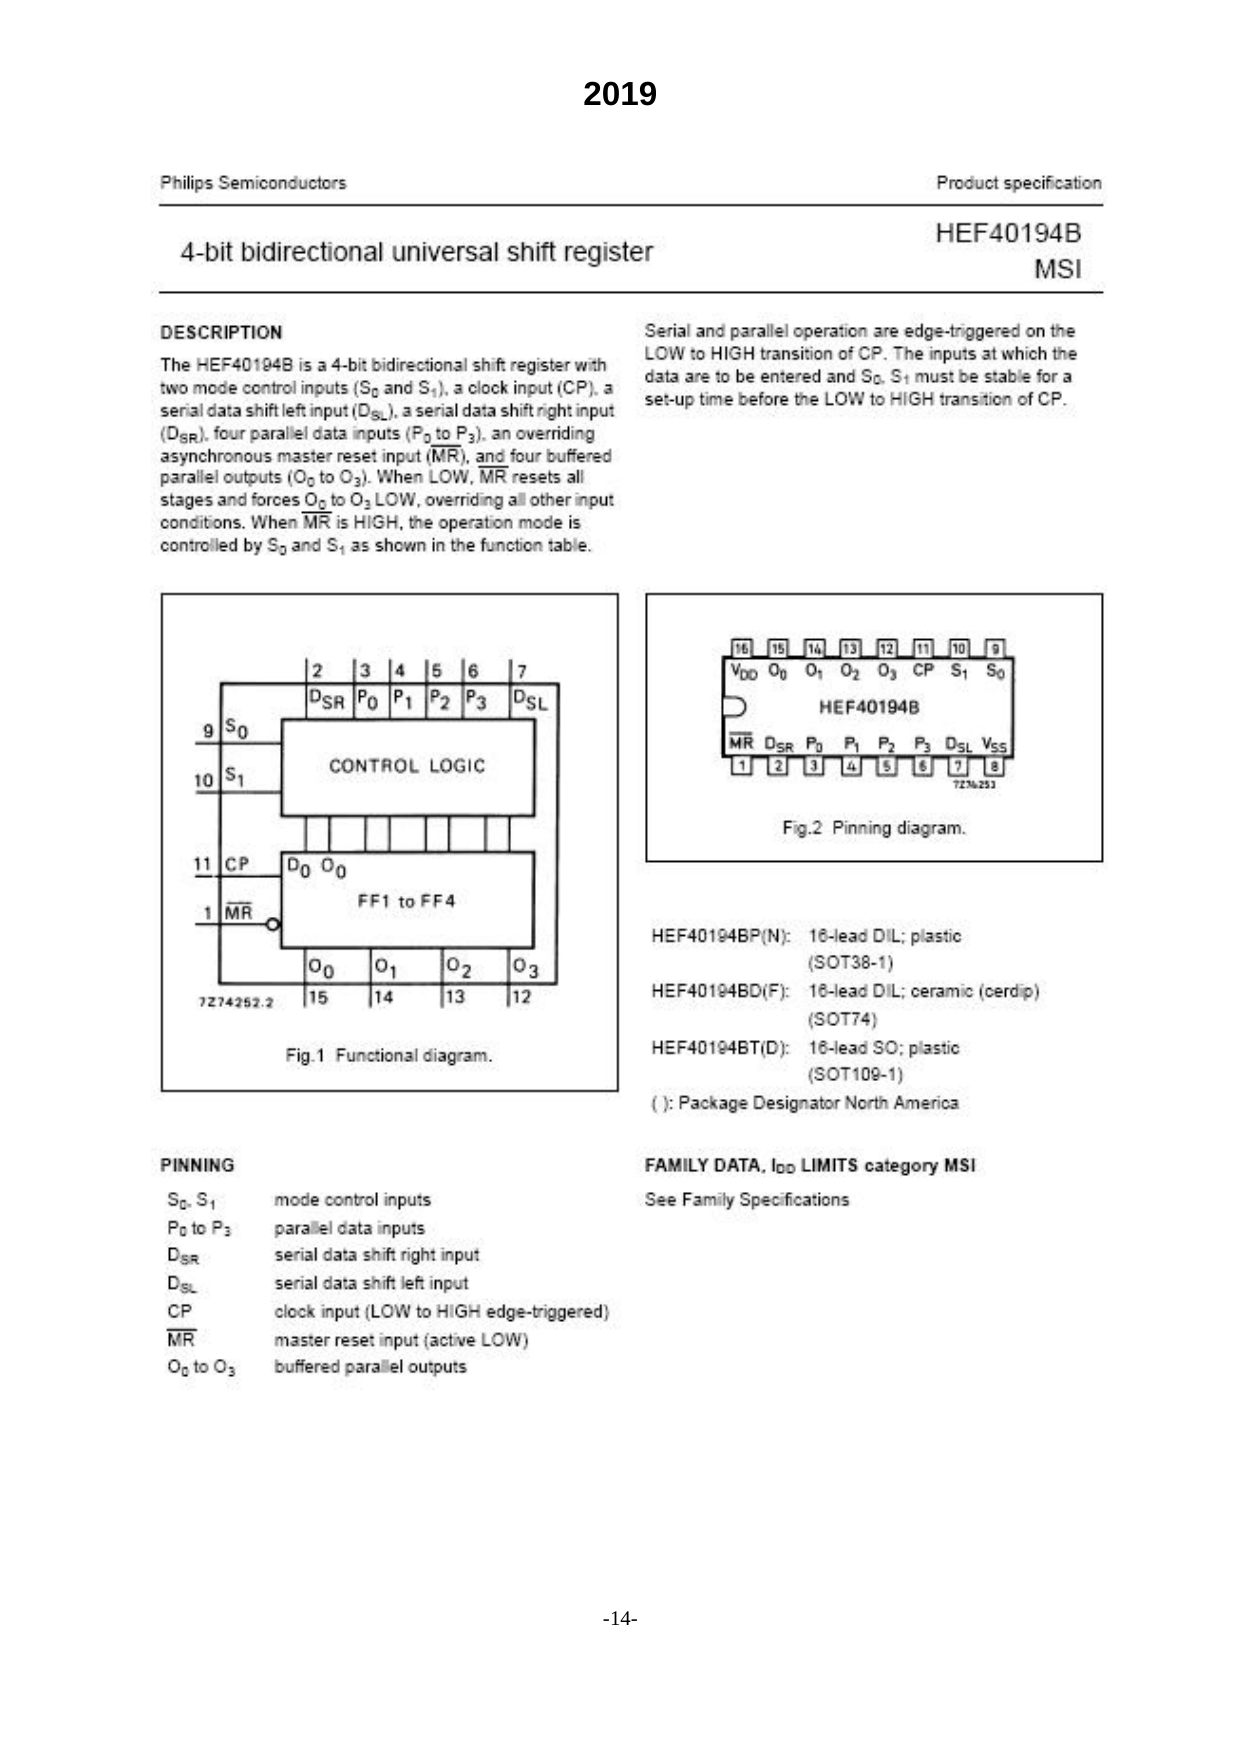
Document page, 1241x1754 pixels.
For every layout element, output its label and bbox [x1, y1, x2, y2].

picture [150, 162, 1119, 1394]
